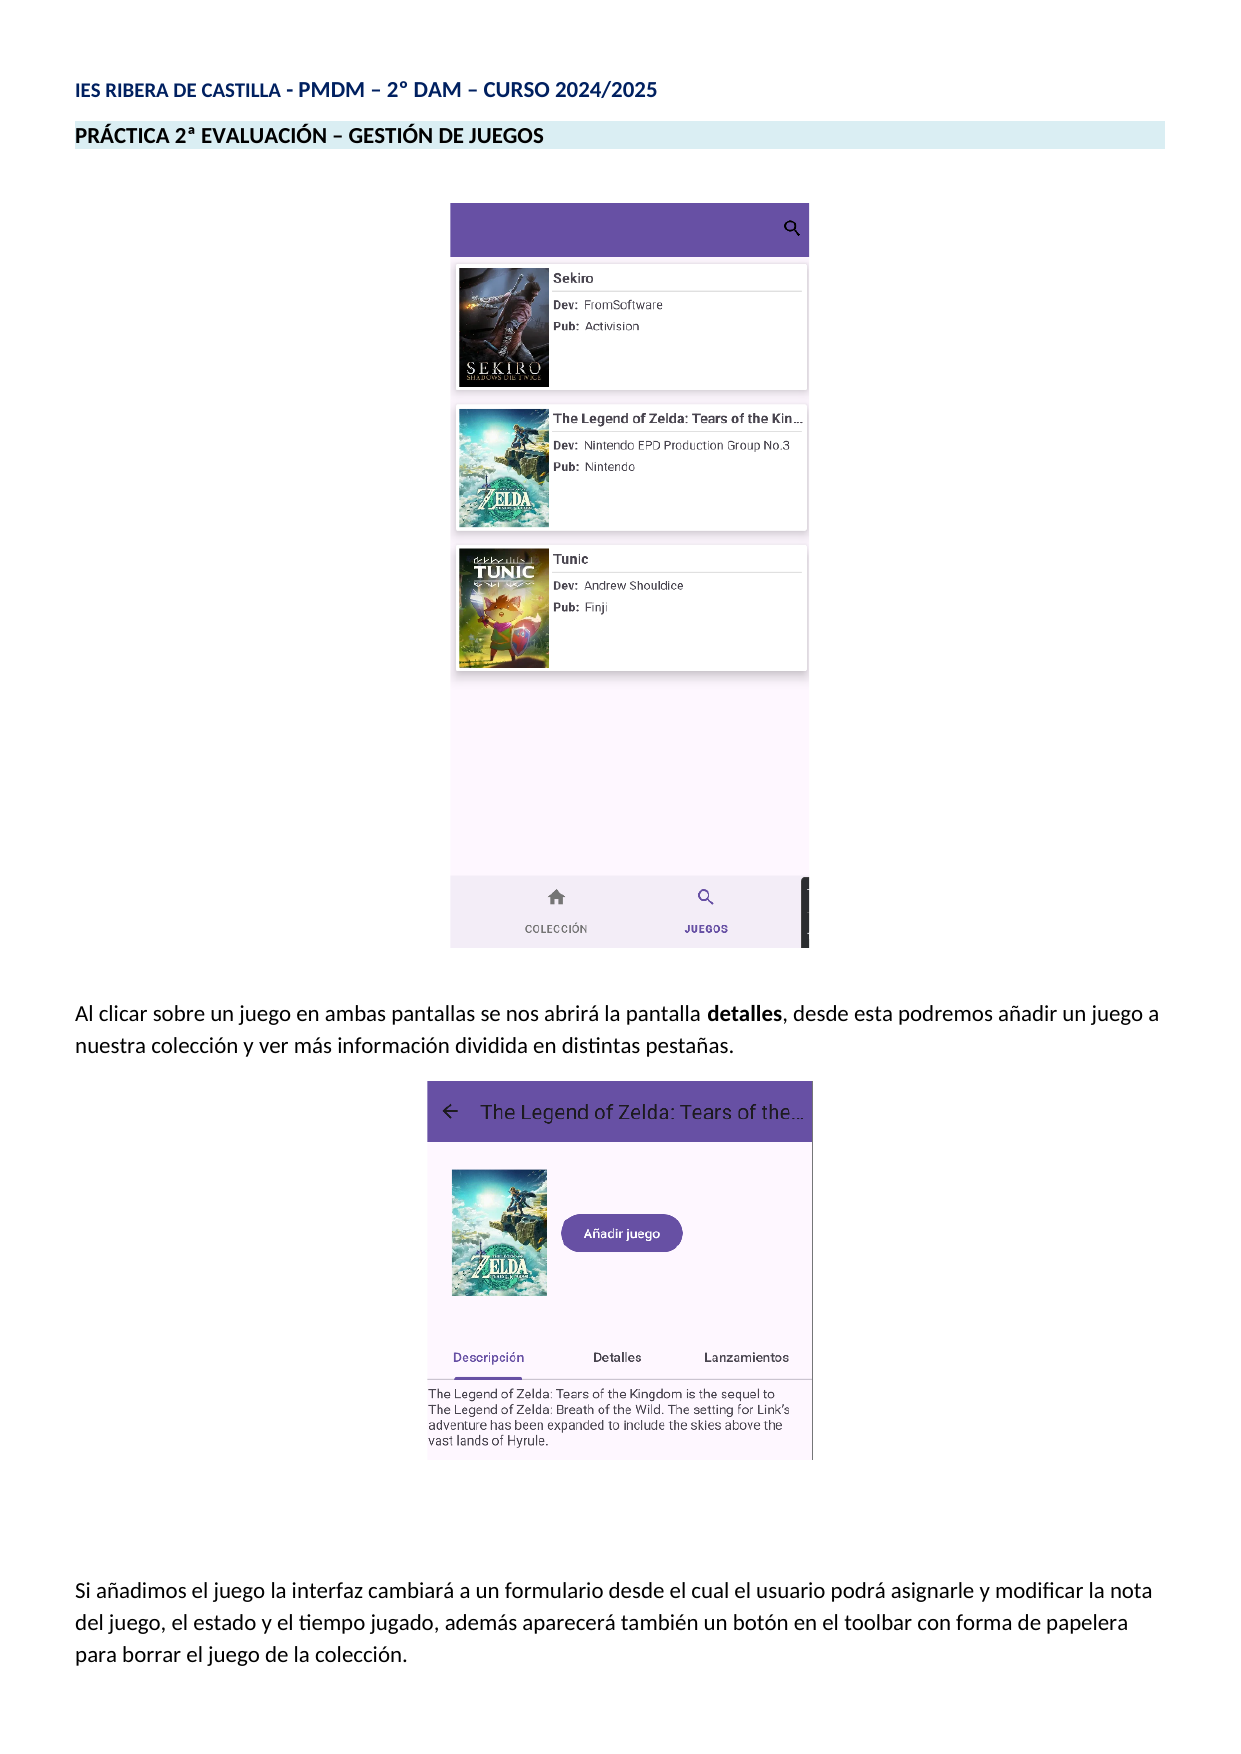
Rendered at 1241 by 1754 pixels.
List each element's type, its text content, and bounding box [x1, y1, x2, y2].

text Si añadimos el juego la interfaz cambiará a un formulario desde el cual el usuario podrá asignarle y modificar la nota del juego, el estado y el tiempo jugado, además aparecerá también un botón en el toolbar con forma de papelera para borrar el juego de la colección. [75, 1576, 1165, 1668]
text Al clicar sobre un juego en ambas pantallas se nos abrirá la pantalla detalles, desde esta podremos añadir un juego a nuestra colección y ver más información dividida en distintas pestañas. [75, 999, 1165, 1059]
picture [427, 1081, 813, 1460]
picture [450, 203, 810, 948]
